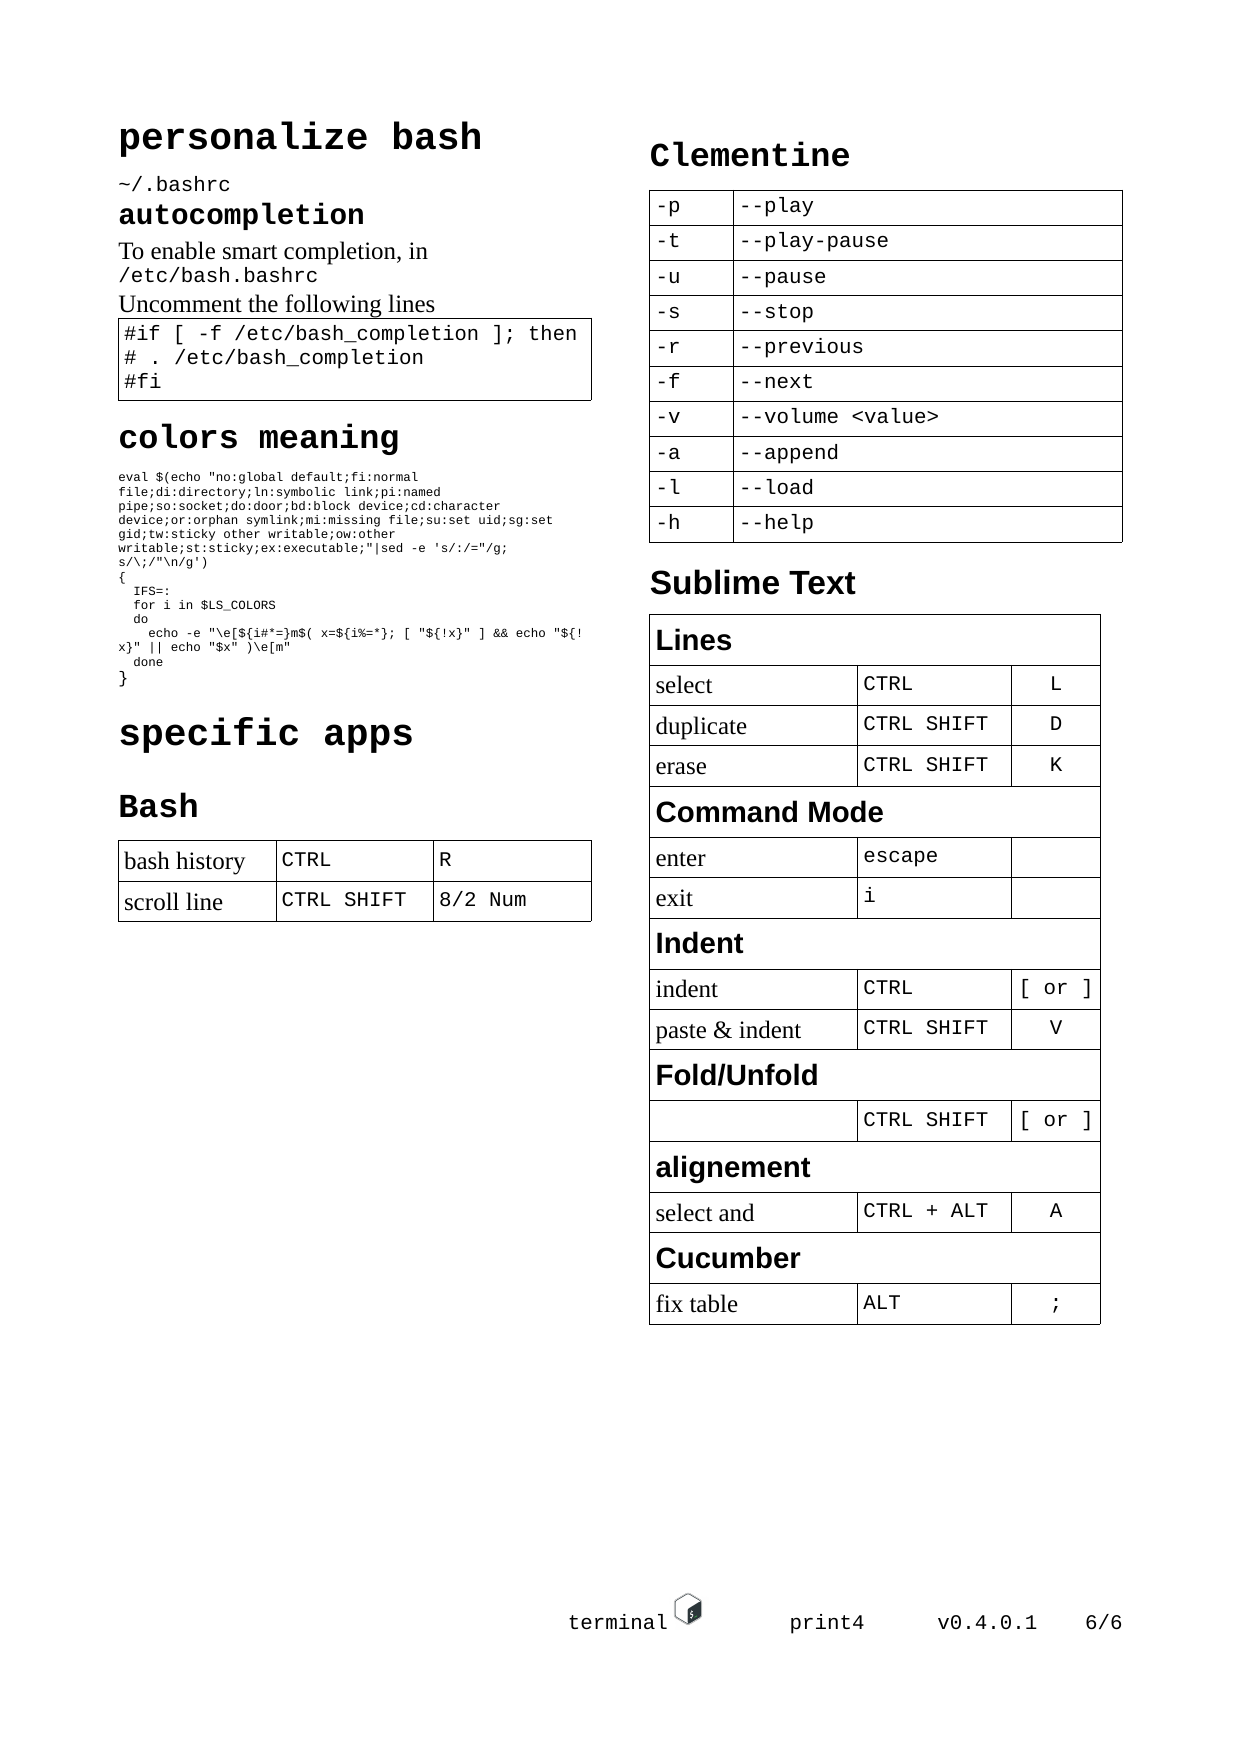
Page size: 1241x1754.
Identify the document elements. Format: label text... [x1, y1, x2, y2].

text { [118, 571, 591, 585]
table_cell duplicate [650, 706, 857, 745]
table_cell enter [650, 838, 857, 877]
table_cell Command Mode [650, 787, 1100, 837]
table_cell -f [650, 367, 733, 401]
table_cell -a [650, 437, 733, 471]
subtitle Clementine [649, 139, 1122, 177]
table_header R [434, 841, 591, 881]
table_cell escape [858, 838, 1011, 877]
table_cell -r [650, 331, 733, 366]
table_cell -t [650, 226, 733, 260]
table_cell Indent [650, 919, 1100, 969]
table_cell erase [650, 746, 857, 786]
subtitle specific apps [118, 714, 591, 757]
table_cell fix table [650, 1284, 857, 1324]
table_cell CTRL + ALT [858, 1193, 1011, 1232]
table_cell [ or ] [1012, 1101, 1100, 1141]
text Uncomment the following lines [118, 289, 591, 317]
table_cell alignement [650, 1142, 1100, 1192]
table_cell -s [650, 296, 733, 330]
table_cell -l [650, 472, 733, 506]
table_cell -v [650, 402, 733, 436]
table_cell L [1012, 666, 1100, 705]
text eval $(echo "no:global default;fi:normal file;di:directory;ln:symbolic link;pi:named pipe;so:socket;do:door;bd:block device;cd:character device;or:orphan symlink;mi:missing file;su:set uid;sg:set gid;tw:sticky other writable;ow:other writable;st:sticky;ex:executable;"|sed -e 's/:/="/g; s/\;/"\n/g') [118, 471, 591, 571]
table_cell --pause [734, 261, 1122, 295]
table_cell CTRL SHIFT [858, 1101, 1011, 1141]
table_cell CTRL [858, 666, 1011, 705]
table_cell Fold/Unfold [650, 1050, 1100, 1100]
table_cell --stop [734, 296, 1122, 330]
subtitle colors meaning [118, 421, 591, 459]
subtitle personalize bash [118, 118, 591, 161]
table_cell CTRL [858, 970, 1011, 1009]
table_cell -u [650, 261, 733, 295]
text do [118, 613, 591, 627]
table_cell CTRL SHIFT [858, 706, 1011, 745]
text echo -e "\e[${i#*=}m$( x=${i%=*}; [ "${!x}" ] && echo "${!x}" || echo "$x" )\e[m" [118, 627, 591, 656]
text for i in $LS_COLORS [118, 599, 591, 613]
table_cell scroll line [119, 882, 276, 921]
table_header bash history [119, 841, 276, 881]
text } [118, 670, 591, 689]
table_cell --next [734, 367, 1122, 401]
subtitle autocompletion [118, 200, 591, 233]
table_cell --help [734, 507, 1122, 542]
table_cell --load [734, 472, 1122, 506]
text /etc/bash.bashrc [118, 265, 591, 289]
text To enable smart completion, in [118, 236, 591, 265]
table_cell V [1012, 1010, 1100, 1049]
table_header -p [650, 191, 733, 225]
picture [667, 1588, 709, 1630]
text done [118, 656, 591, 670]
table_cell [1012, 878, 1100, 917]
table_cell K [1012, 746, 1100, 786]
table_cell select and [650, 1193, 857, 1232]
table_header CTRL [277, 841, 433, 881]
table_cell CTRL SHIFT [277, 882, 433, 921]
table_cell exit [650, 878, 857, 917]
table_cell CTRL SHIFT [858, 1010, 1011, 1049]
table_cell i [858, 878, 1011, 917]
table_header Lines [650, 615, 1100, 665]
subtitle Sublime Text [649, 562, 1122, 601]
table_cell --play-pause [734, 226, 1122, 260]
table_cell Cucumber [650, 1233, 1100, 1283]
table_header #if [ -f /etc/bash_completion ]; then # . /etc/bash_completion #fi [119, 319, 591, 400]
table_cell ALT [858, 1284, 1011, 1324]
table_cell --previous [734, 331, 1122, 366]
table_cell D [1012, 706, 1100, 745]
table_header --play [734, 191, 1122, 225]
subtitle Bash [118, 790, 591, 828]
text ~/.bashrc [118, 173, 591, 197]
table_cell select [650, 666, 857, 705]
text IFS=: [118, 585, 591, 599]
table_cell [1012, 838, 1100, 877]
table_cell 8/2 Num [434, 882, 591, 921]
table_cell CTRL SHIFT [858, 746, 1011, 786]
table_cell [650, 1101, 857, 1141]
table_cell [ or ] [1012, 970, 1100, 1009]
table_cell --append [734, 437, 1122, 471]
table_cell ; [1012, 1284, 1100, 1324]
table_cell --volume <value> [734, 402, 1122, 436]
table_cell A [1012, 1193, 1100, 1232]
table_cell paste & indent [650, 1010, 857, 1049]
table_cell indent [650, 970, 857, 1009]
table_cell -h [650, 507, 733, 542]
